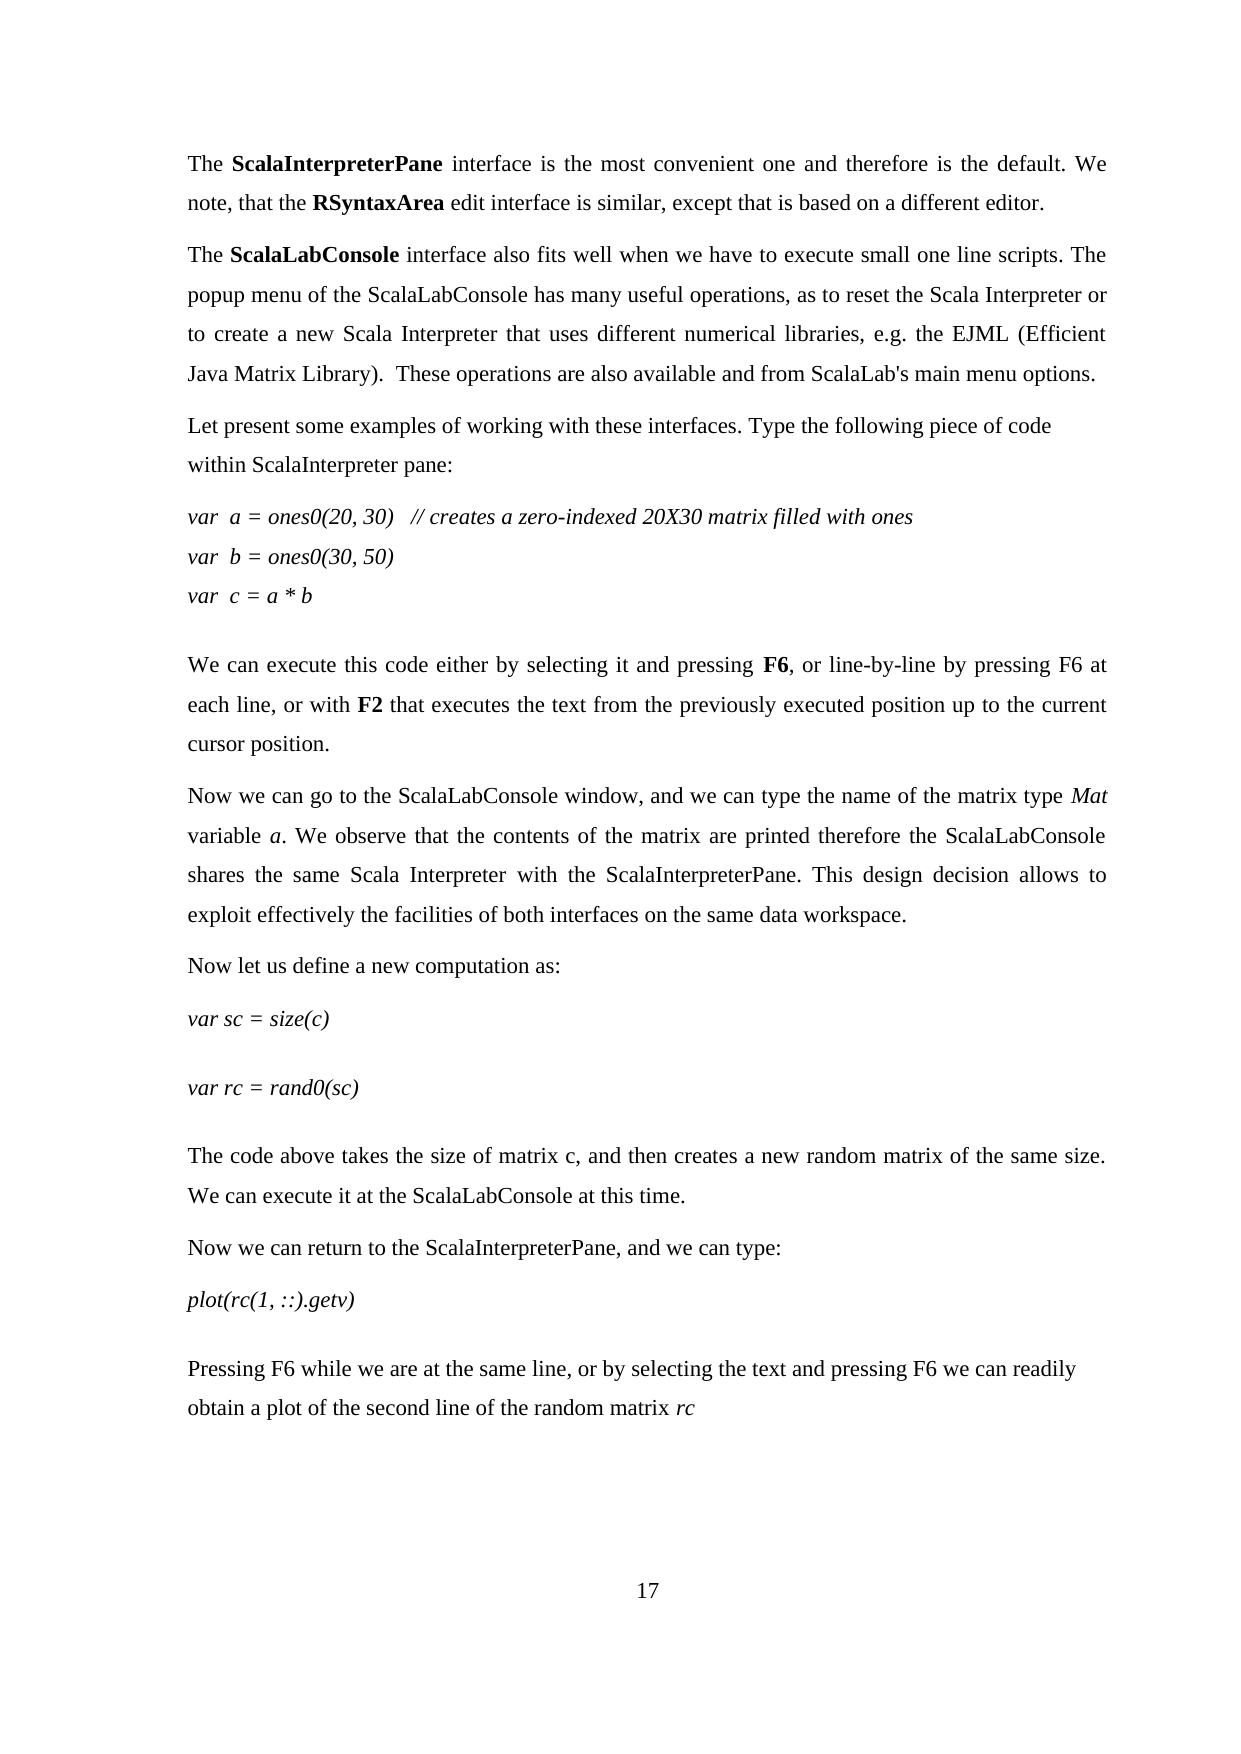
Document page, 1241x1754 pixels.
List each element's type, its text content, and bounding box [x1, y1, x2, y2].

text var rc = rand0(sc) [187, 1073, 1108, 1100]
text The ScalaInterpreterPane interface is the most convenient one and therefore is the default. We note, that the RSyntaxArea edit interface is similar, except that is based on a different editor. [187, 150, 1108, 216]
text Pressing F6 while we are at the same line, or by selecting the text and pressing F6 we can readily obtain a plot of the second line of the random matrix rc [187, 1355, 1108, 1421]
text var b = ones0(30, 50) [187, 543, 1108, 569]
text plot(rc(1, ::).getv) [187, 1286, 1108, 1312]
text Now let us define a new computation as: [187, 953, 1108, 979]
text Now we can return to the ScalaInterpreterPane, and we can type: [187, 1234, 1108, 1260]
text var c = a * b [187, 582, 1108, 609]
text Let present some examples of working with these interfaces. Type the following piece of code within ScalaInterpreter pane: [187, 412, 1108, 478]
text var sc = size(c) [187, 1004, 1108, 1031]
text We can execute this code either by selecting it and pressing F6, or line-by-line by pressing F6 at each line, or with F2 that executes the text from the previously executed position up to the current cursor position. [187, 651, 1108, 757]
text The ScalaLabConsole interface also fits well when we have to execute small one line scripts. The popup menu of the ScalaLabConsole has many useful operations, as to reset the Scala Interpreter or to create a new Scala Interpreter that uses different numerical libraries, e.g. the EJML (Efficient Java Matrix Library). These operations are also available and from ScalaLab's main menu options. [187, 241, 1108, 386]
text Now we can go to the ScalaLabConsole window, and we can type the name of the matrix type Mat variable a. We observe that the contents of the matrix are printed therefore the ScalaLabConsole shares the same Scala Interpreter with the ScalaInterpreterPane. This design decision allows to exploit effectively the facilities of both interfaces on the same data workspace. [187, 782, 1108, 927]
text var a = ones0(20, 30) // creates a zero-indexed 20X30 matrix filled with ones [187, 503, 1108, 530]
text The code above takes the size of matrix c, and then creates a new random matrix of the same size. We can execute it at the ScalaLabConsole at this time. [187, 1142, 1108, 1208]
